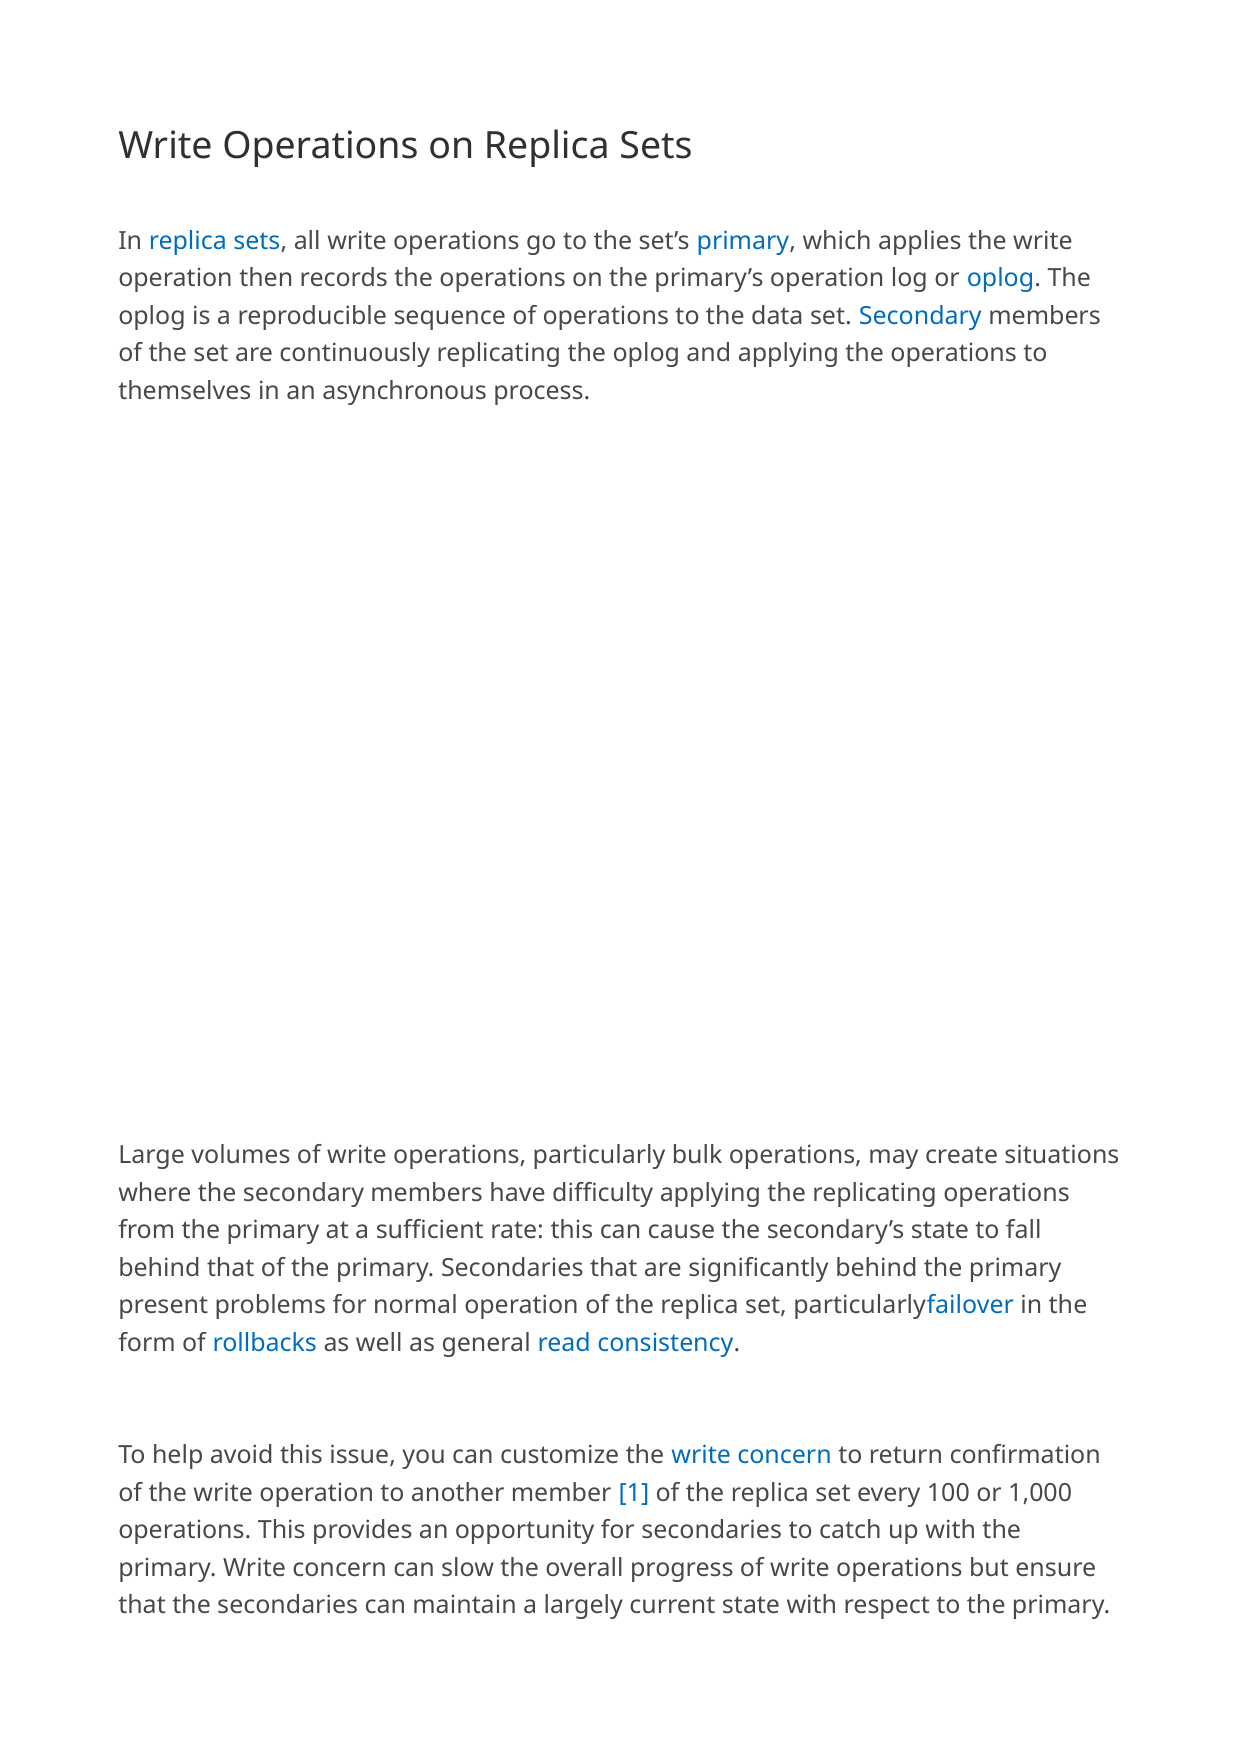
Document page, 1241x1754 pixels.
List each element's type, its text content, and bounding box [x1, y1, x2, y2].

text In replica sets, all write operations go to the set’s primary, which applies the write operation then records the operations on the primary’s operation log or oplog. The oplog is a reproducible sequence of operations to the data set. Secondary members of the set are continuously replicating the oplog and applying the operations to themselves in an asynchronous process. [118, 219, 1122, 407]
text Large volumes of write operations, particularly bulk operations, may create situations where the secondary members have difficulty applying the replicating operations from the primary at a sufficient rate: this can cause the secondary’s state to fall behind that of the primary. Secondaries that are significantly behind the primary present problems for normal operation of the replica set, particularlyfailover in the form of rollbacks as well as general read consistency. [118, 1133, 1122, 1358]
text To help avoid this issue, you can customize the write concern to return confirmation of the write operation to another member [1] of the replica set every 100 or 1,000 operations. This provides an opportunity for secondaries to catch up with the primary. Write concern can slow the overall progress of write operations but ensure that the secondaries can maintain a largely current state with respect to the primary. [118, 1433, 1122, 1621]
subtitle Write Operations on Replica Sets [118, 118, 1122, 169]
